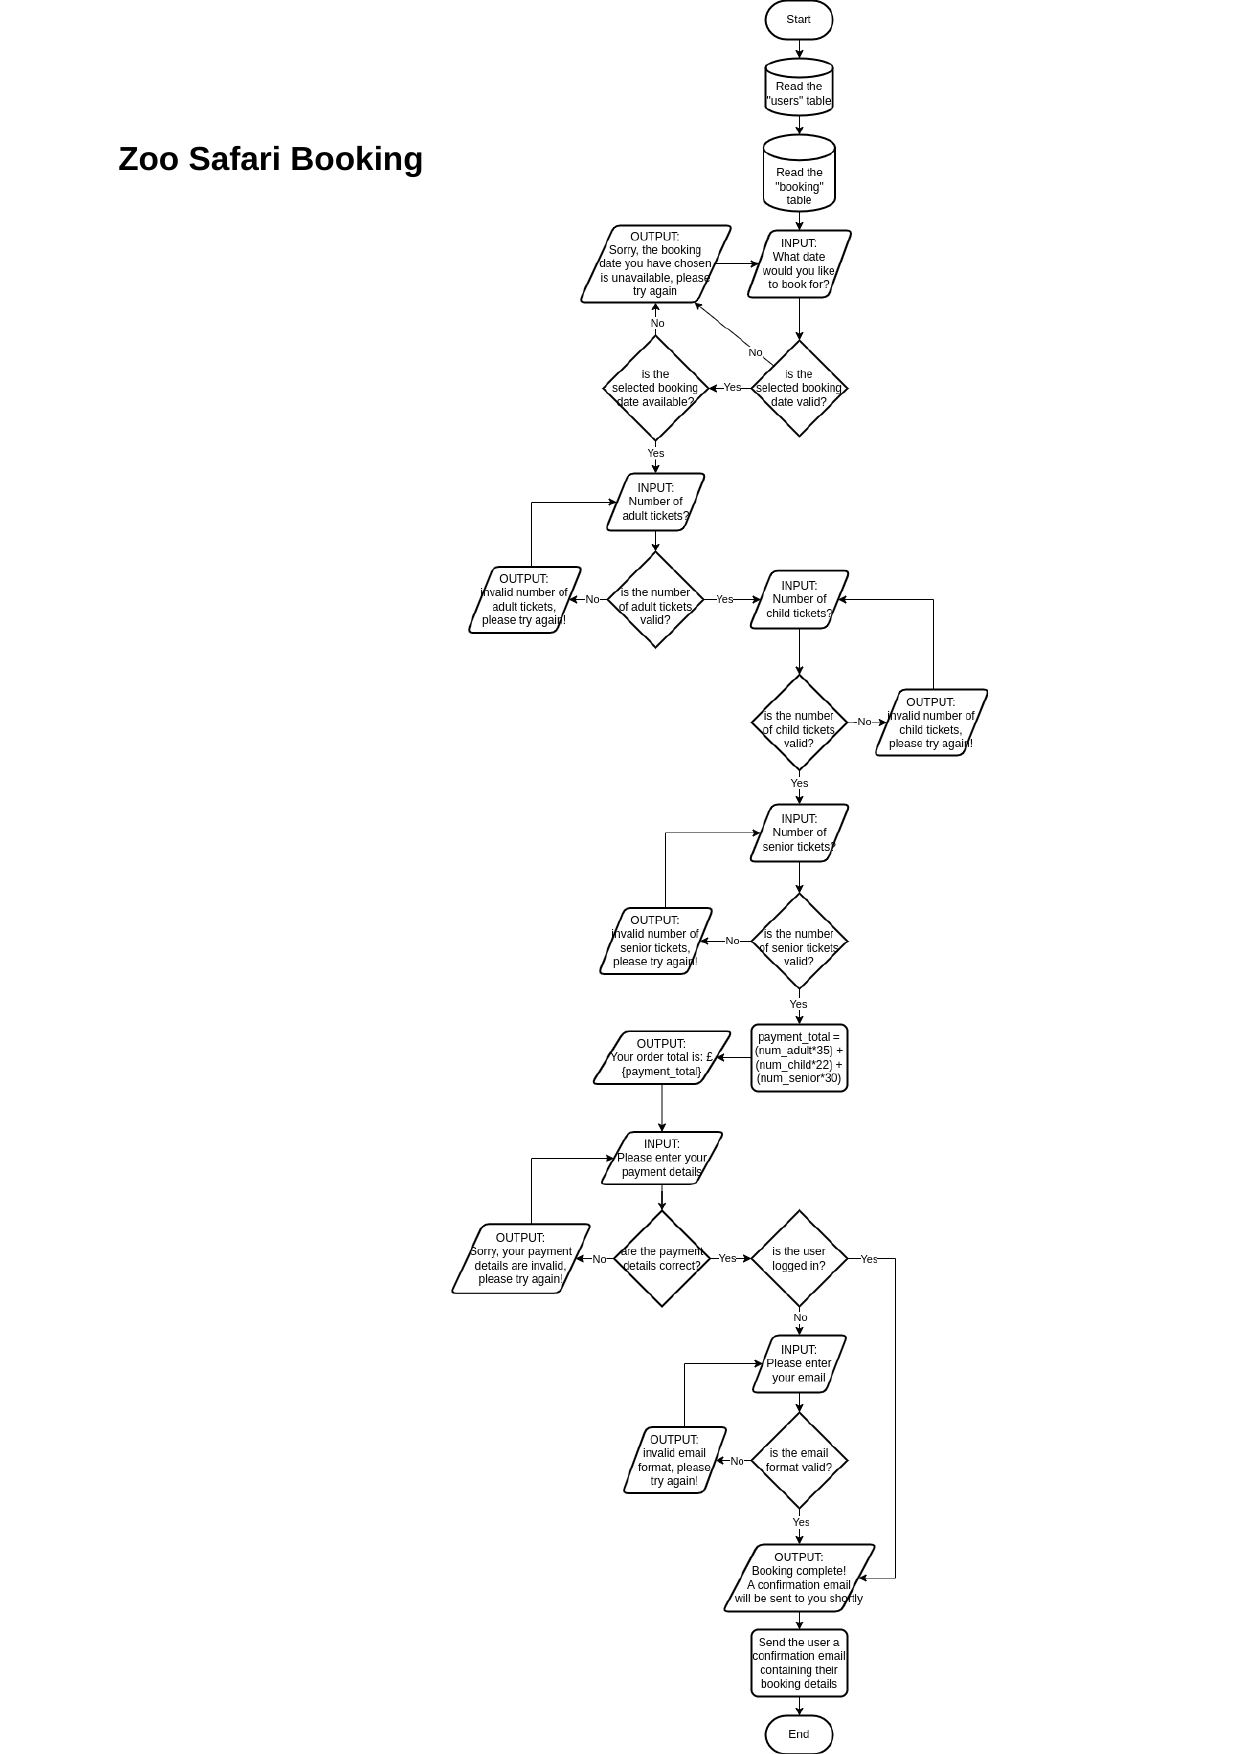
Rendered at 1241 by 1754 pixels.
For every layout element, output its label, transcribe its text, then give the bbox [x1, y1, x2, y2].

subtitle Zoo Safari Booking [118, 139, 449, 177]
picture [449, 0, 989, 1754]
subtitle [989, 139, 1122, 177]
